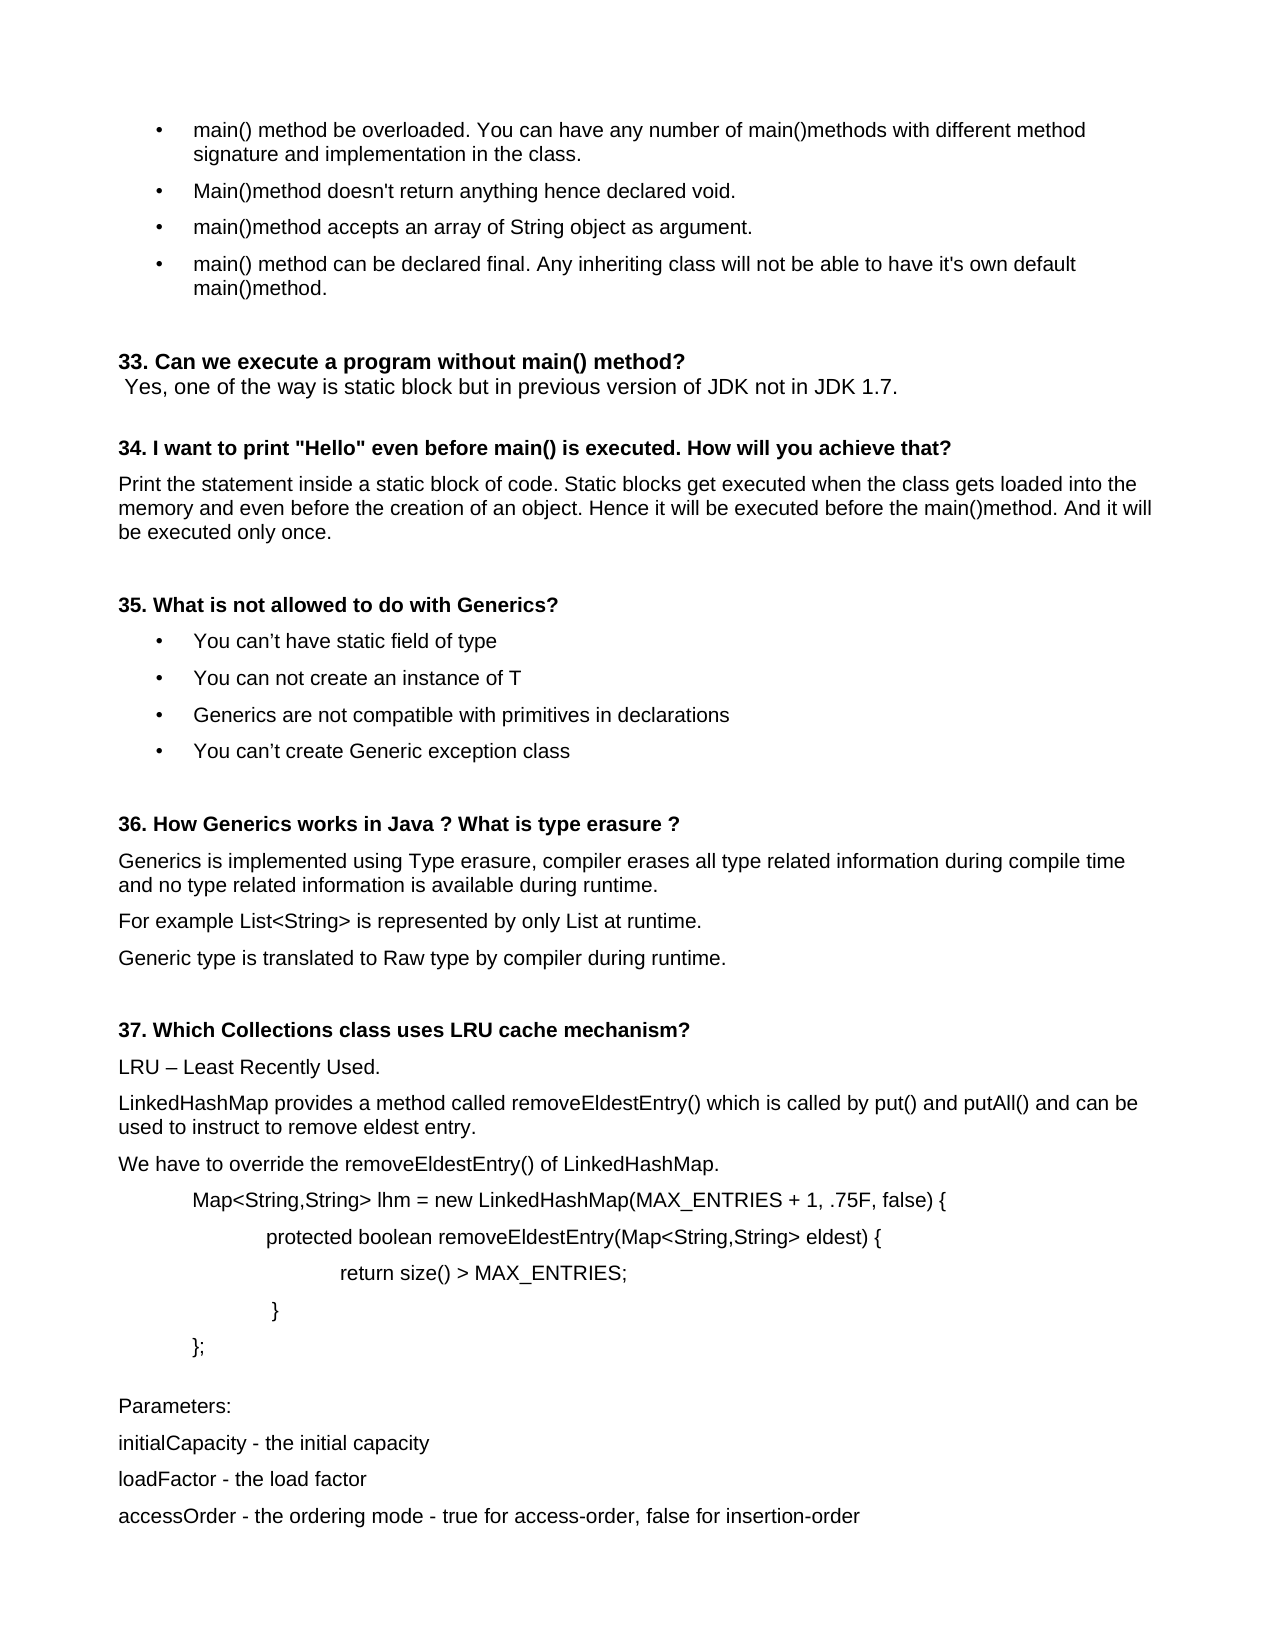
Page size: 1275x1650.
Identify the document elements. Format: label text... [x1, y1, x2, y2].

text Print the statement inside a static block of code. Static blocks get executed when the class gets loaded into the memory and even before the creation of an object. Hence it will be executed before the main()method. And it will be executed only once. [118, 472, 1157, 544]
text 37. Which Collections class uses LRU cache mechanism? [118, 1018, 1157, 1042]
text }; [118, 1334, 1157, 1358]
text Yes, one of the way is static block but in previous version of JDK not in JDK 1.7. [118, 374, 1157, 399]
text 35. What is not allowed to do with Generics? [118, 593, 1157, 617]
text For example List<String> is represented by only List at runtime. [118, 909, 1157, 933]
text return size() > MAX_ENTRIES; [118, 1261, 1157, 1285]
text initialCapacity - the initial capacity [118, 1431, 1157, 1455]
list main() method can be declared final. Any inheriting class will not be able to have it's own default main()method. [156, 252, 1157, 300]
text 36. How Generics works in Java ? What is type erasure ? [118, 812, 1157, 836]
text 33. Can we execute a program without main() method? [118, 349, 1157, 374]
text accessOrder - the ordering mode - true for access-order, false for insertion-order [118, 1504, 1157, 1528]
text LRU – Least Recently Used. [118, 1055, 1157, 1079]
list Generics are not compatible with primitives in declarations [156, 702, 1157, 727]
list Main()method doesn't return anything hence declared void. [156, 179, 1157, 203]
text Generic type is translated to Raw type by compiler during runtime. [118, 945, 1157, 969]
text 34. I want to print "Hello" even before main() is executed. How will you achieve that? [118, 436, 1157, 459]
list You can’t create Generic exception class [156, 739, 1157, 763]
list main()method accepts an array of String object as argument. [156, 215, 1157, 239]
text Map<String,String> lhm = new LinkedHashMap(MAX_ENTRIES + 1, .75F, false) { [118, 1188, 1157, 1212]
text We have to override the removeEldestEntry() of LinkedHashMap. [118, 1152, 1157, 1176]
text Generics is implemented using Type erasure, compiler erases all type related information during compile time and no type related information is available during runtime. [118, 848, 1157, 896]
text LinkedHashMap provides a method called removeEldestEntry() which is called by put() and putAll() and can be used to instruct to remove eldest entry. [118, 1091, 1157, 1139]
text Parameters: [118, 1370, 1157, 1418]
list main() method be overloaded. You can have any number of main()methods with different method signature and implementation in the class. [156, 118, 1157, 166]
list You can not create an instance of T [156, 666, 1157, 690]
text } [118, 1297, 1157, 1321]
text loadFactor - the load factor [118, 1467, 1157, 1491]
list You can’t have static field of type [156, 629, 1157, 653]
text protected boolean removeEldestEntry(Map<String,String> eldest) { [118, 1224, 1157, 1248]
